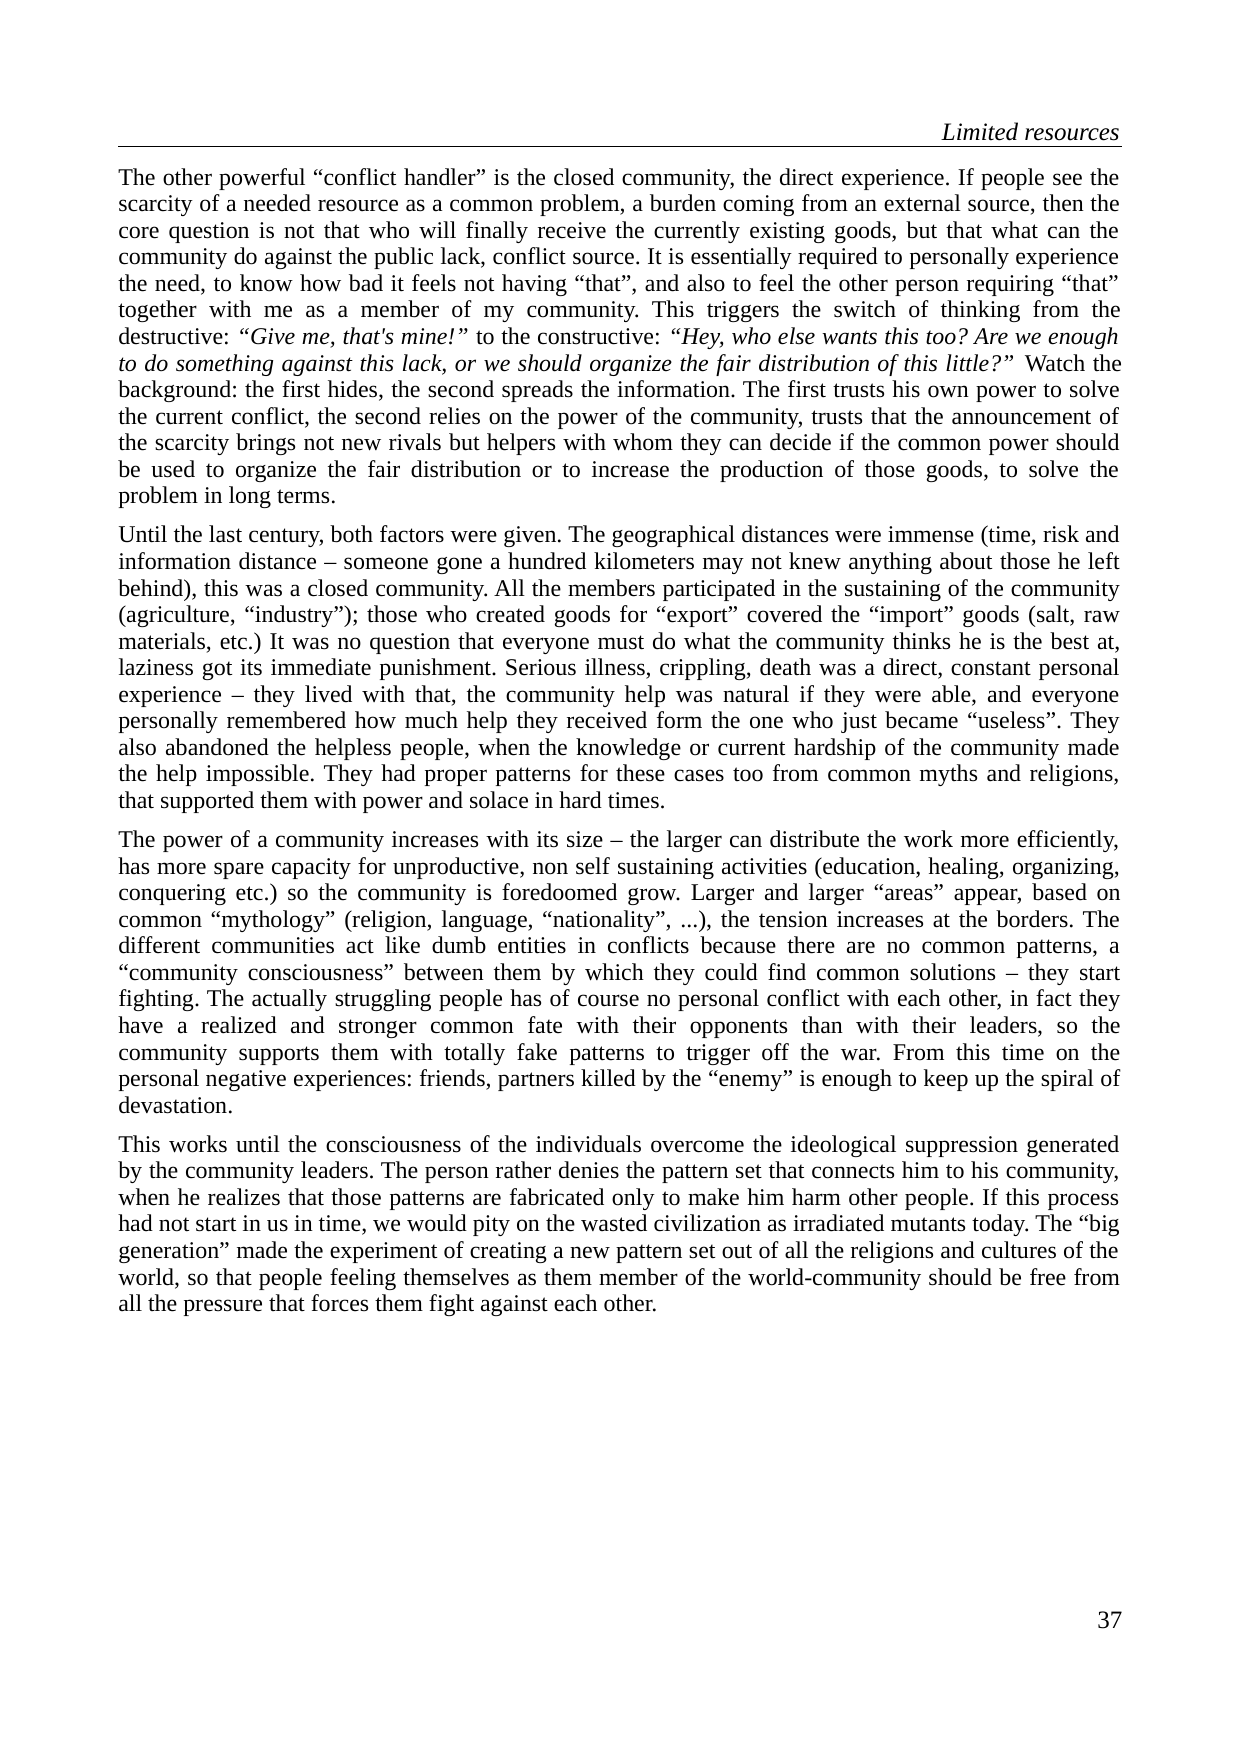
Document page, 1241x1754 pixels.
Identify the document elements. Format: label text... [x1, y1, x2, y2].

text Until the last century, both factors were given. The geographical distances were immense (time, risk and information distance – someone gone a hundred kilometers may not knew anything about those he left behind), this was a closed community. All the members participated in the sustaining of the community (agriculture, “industry”); those who created goods for “export” covered the “import” goods (salt, raw materials, etc.) It was no question that everyone must do what the community thinks he is the best at, laziness got its immediate punishment. Serious illness, crippling, death was a direct, constant personal experience – they lived with that, the community help was natural if they were able, and everyone personally remembered how much help they received form the one who just became “useless”. They also abandoned the helpless people, when the knowledge or current hardship of the community made the help impossible. They had proper patterns for these cases too from common myths and religions, that supported them with power and solace in hard times. [118, 521, 1122, 814]
text The other powerful “conflict handler” is the closed community, the direct experience. If people see the scarcity of a needed resource as a common problem, a burden coming from an external source, then the core question is not that who will finally receive the currently existing goods, but that what can the community do against the public lack, conflict source. It is essentially required to personally experience the need, to know how bad it feels not having “that”, and also to feel the other person requiring “that” together with me as a member of my community. This triggers the switch of thinking from the destructive: “Give me, that's mine!” to the constructive: “Hey, who else wants this too? Are we enough to do something against this lack, or we should organize the fair distribution of this little?” Watch the background: the first hides, the second spreads the information. The first trusts his own power to solve the current conflict, the second relies on the power of the community, trusts that the announcement of the scarcity brings not new rivals but helpers with whom they can decide if the common power should be used to organize the fair distribution or to increase the production of those goods, to solve the problem in long terms. [118, 164, 1122, 509]
text This works until the consciousness of the individuals overcome the ideological suppression generated by the community leaders. The person rather denies the pattern set that connects him to his community, when he realizes that those patterns are fabricated only to make him harm other people. If this process had not start in us in time, we would pity on the wasted civilization as irradiated mutants today. The “big generation” made the experiment of creating a new pattern set out of all the religions and cultures of the world, so that people feeling themselves as them member of the world-community should be free from all the pressure that forces them fight against each other. [118, 1131, 1122, 1317]
text The power of a community increases with its size – the larger can distribute the work more efficiently, has more spare capacity for unproductive, non self sustaining activities (education, healing, organizing, conquering etc.) so the community is foredoomed grow. Larger and larger “areas” appear, based on common “mythology” (religion, language, “nationality”, ...), the tension increases at the borders. The different communities act like dumb entities in conflicts because there are no common patterns, a “community consciousness” between them by which they could find common solutions – they start fighting. The actually struggling people has of course no personal conflict with each other, in fact they have a realized and stronger common fate with their opponents than with their leaders, so the community supports them with totally fake patterns to trigger off the war. From this time on the personal negative experiences: friends, partners killed by the “enemy” is enough to keep up the spiral of devastation. [118, 826, 1122, 1118]
